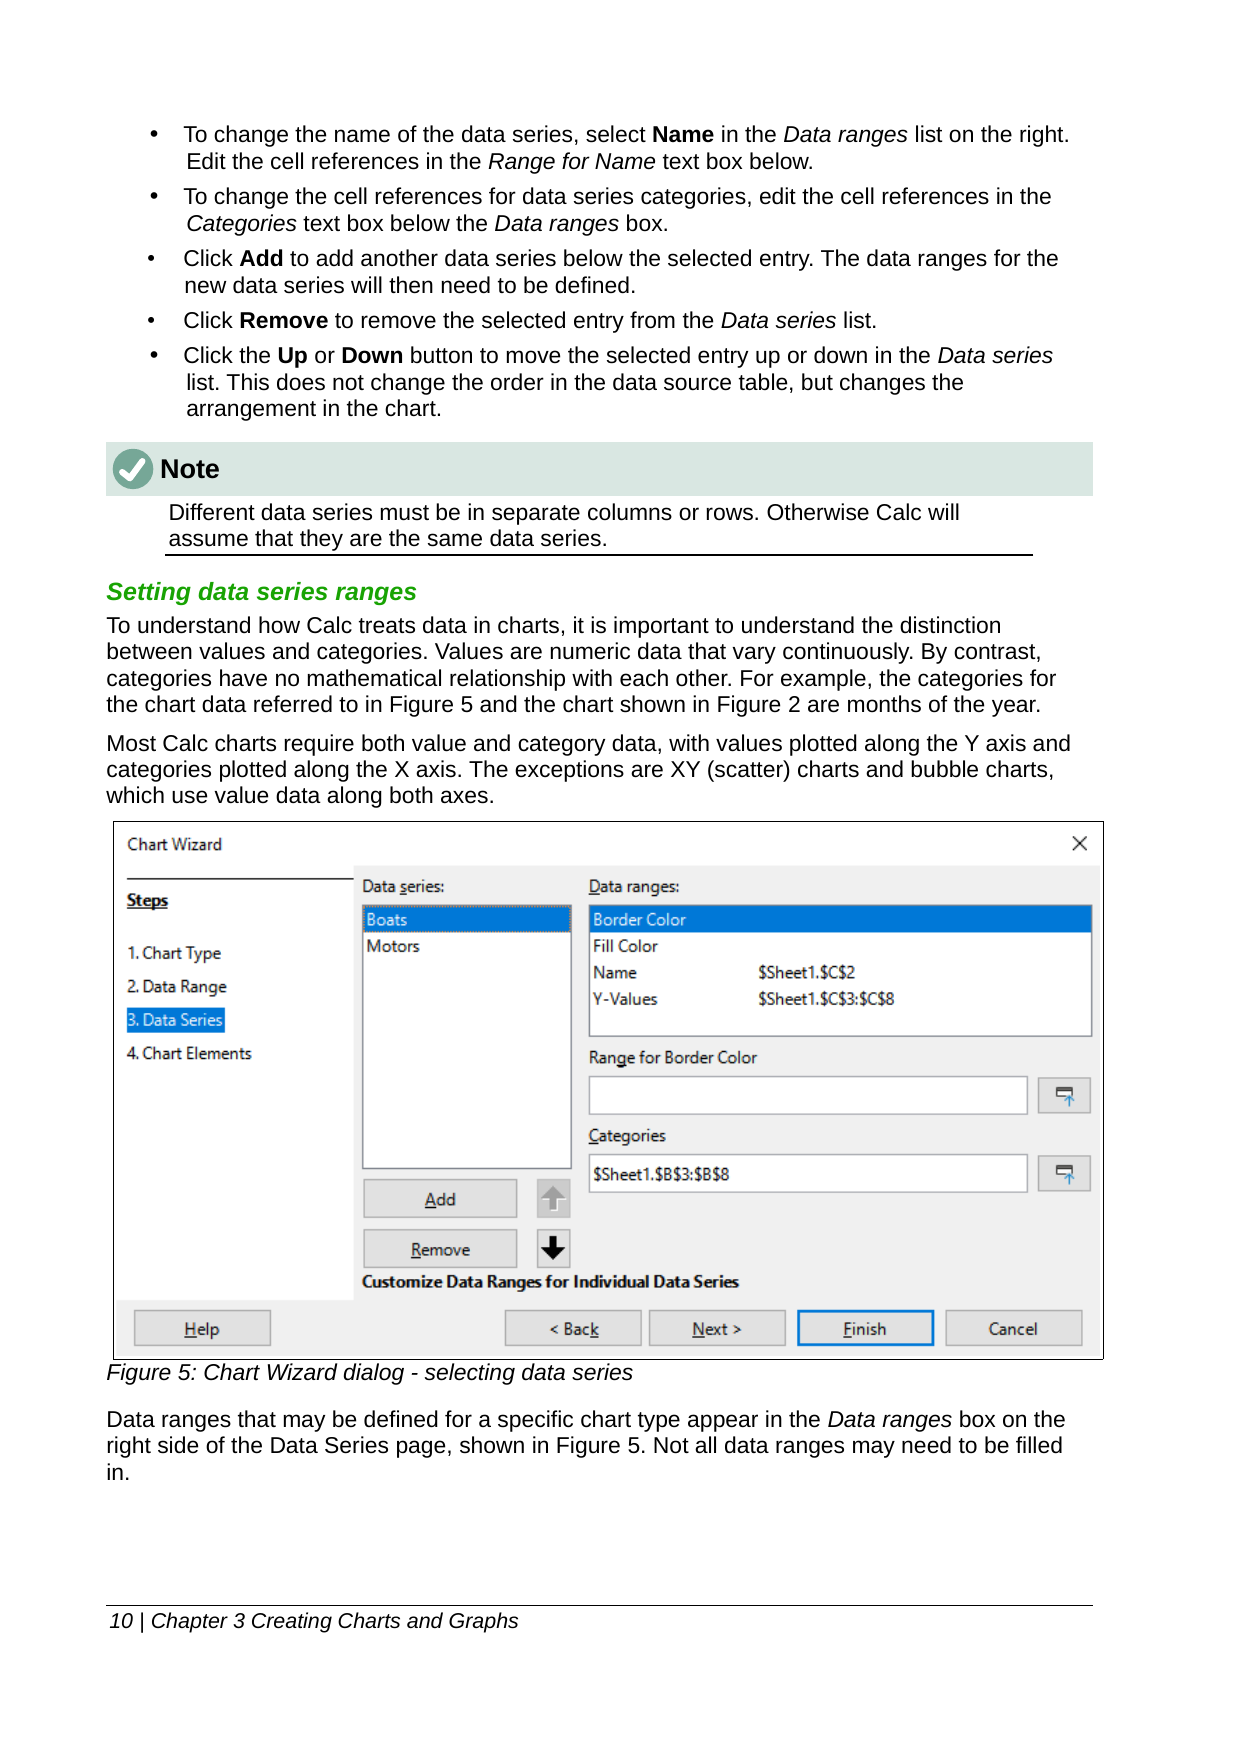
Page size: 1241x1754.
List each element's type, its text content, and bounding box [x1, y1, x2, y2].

text Different data series must be in separate columns or rows. Otherwise Calc will assume that they are the same data series. [165, 496, 1033, 554]
list Click the Up or Down button to move the selected entry up or down in the Data series list. This does not change the order in the data source table, but changes the arrangement in the chart. [144, 339, 1093, 424]
picture [116, 824, 1100, 1356]
list Click Add to add another data series below the selected entry. The data ranges for the new data series will then need to be defined. [144, 242, 1093, 298]
text Data ranges that may be defined for a specific chart type appear in the Data ranges box on the right side of the Data Series page, shown in Figure 5. Not all data ranges may need to be filled in. [106, 1406, 1093, 1485]
list Click Remove to remove the selected entry from the Data series list. [144, 304, 1093, 333]
list To change the cell references for data series categories, edit the cell references in the Categories text box below the Data ranges box. [144, 180, 1093, 236]
subtitle Note [106, 442, 1093, 496]
text Figure 5: Chart Wizard dialog - selecting data series [106, 821, 1110, 1385]
list To change the name of the data series, select Name in the Data ranges list on the right. Edit the cell references in the Range for Name text box below. [144, 118, 1093, 174]
subtitle Setting data series ranges [106, 577, 1093, 606]
text To understand how Calc treats data in charts, it is important to understand the distinction between values and categories. Values are numeric data that vary continuously. By contrast, categories have no mathematical relationship with each other. For example, the categories for the chart data referred to in Figure 5 and the chart shown in Figure 2 are months of the year. [106, 612, 1093, 717]
text Most Calc charts require both value and category data, with values plotted along the Y axis and categories plotted along the X axis. The exceptions are XY (scatter) charts and bubble charts, which use value data along both axes. [106, 730, 1093, 809]
